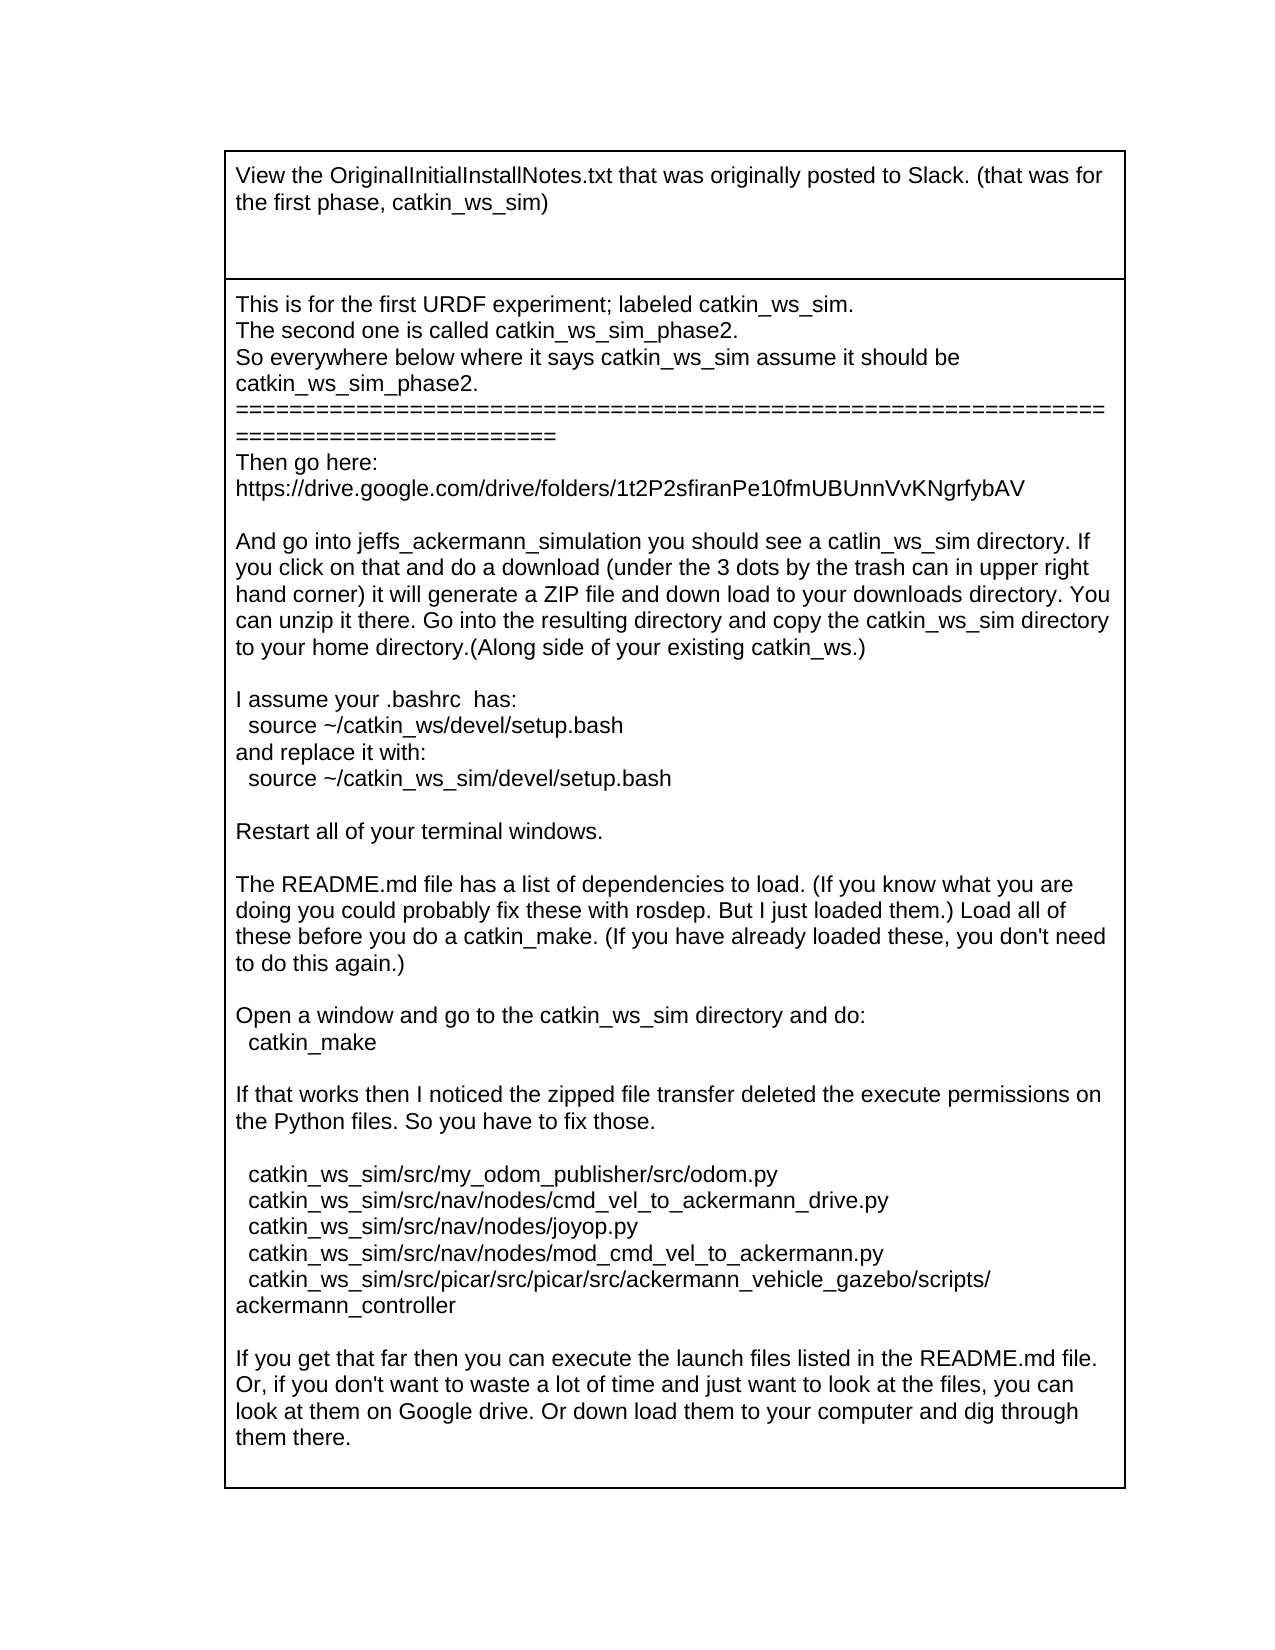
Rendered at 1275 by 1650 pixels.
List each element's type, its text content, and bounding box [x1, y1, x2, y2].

table_header View the OriginalInitialInstallNotes.txt that was originally posted to Slack. (that was for the first phase, catkin_ws_sim) [226, 152, 1124, 278]
table_cell This is for the first URDF experiment; labeled catkin_ws_sim. The second one is called catkin_ws_sim_phase2. So everywhere below where it says catkin_ws_sim assume it should be catkin_ws_sim_phase2. ========================================================================================= Then go here: https://drive.google.com/drive/folders/1t2P2sfiranPe10fmUBUnnVvKNgrfybAV And go into jeffs_ackermann_simulation you should see a catlin_ws_sim directory. If you click on that and do a download (under the 3 dots by the trash can in upper right hand corner) it will generate a ZIP file and down load to your downloads directory. You can unzip it there. Go into the resulting directory and copy the catkin_ws_sim directory to your home directory.(Along side of your existing catkin_ws.) I assume your .bashrc has: source ~/catkin_ws/devel/setup.bash and replace it with: source ~/catkin_ws_sim/devel/setup.bash Restart all of your terminal windows. The README.md file has a list of dependencies to load. (If you know what you are doing you could probably fix these with rosdep. But I just loaded them.) Load all of these before you do a catkin_make. (If you have already loaded these, you don't need to do this again.) Open a window and go to the catkin_ws_sim directory and do: catkin_make If that works then I noticed the zipped file transfer deleted the execute permissions on the Python files. So you have to fix those. catkin_ws_sim/src/my_odom_publisher/src/odom.py catkin_ws_sim/src/nav/nodes/cmd_vel_to_ackermann_drive.py catkin_ws_sim/src/nav/nodes/joyop.py catkin_ws_sim/src/nav/nodes/mod_cmd_vel_to_ackermann.py catkin_ws_sim/src/picar/src/picar/src/ackermann_vehicle_gazebo/scripts/ackermann_controller If you get that far then you can execute the launch files listed in the README.md file. Or, if you don't want to waste a lot of time and just want to look at the files, you can look at them on Google drive. Or down load them to your computer and dig through them there. [226, 280, 1124, 1487]
